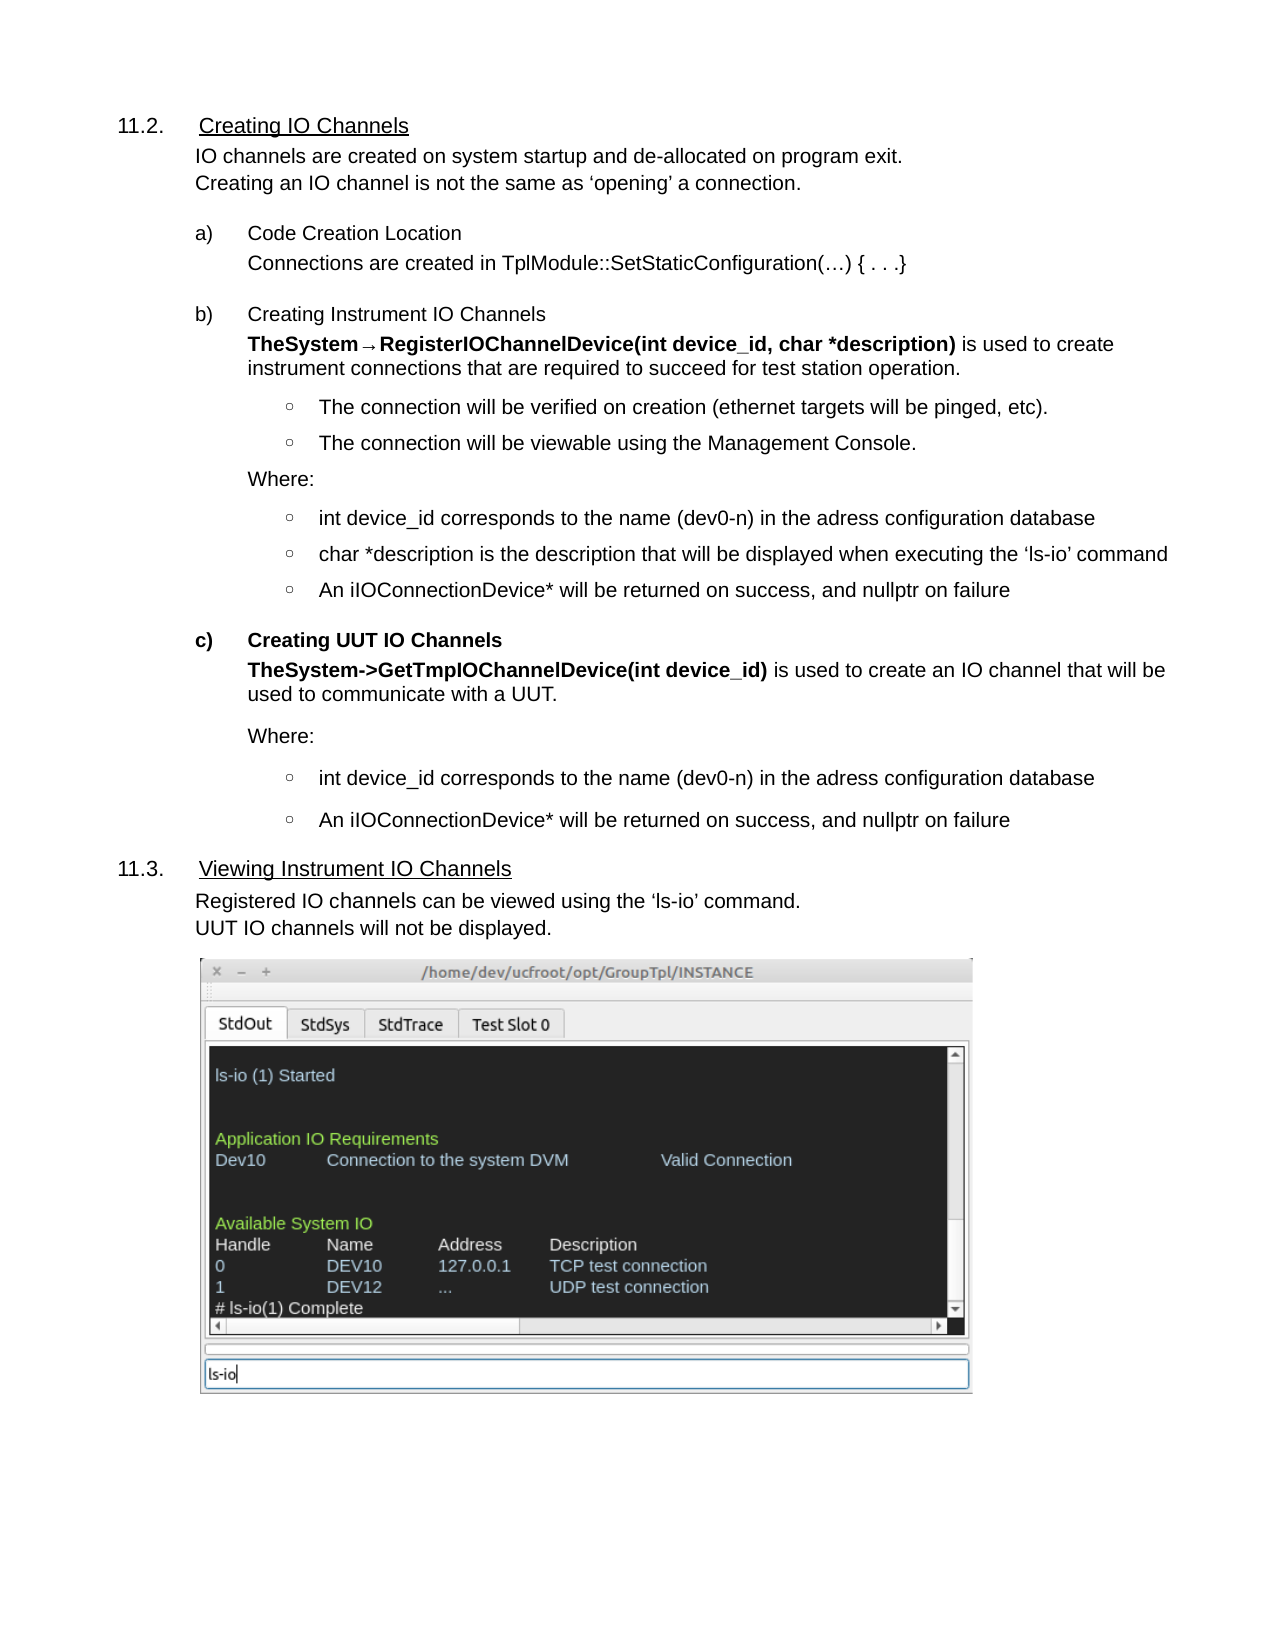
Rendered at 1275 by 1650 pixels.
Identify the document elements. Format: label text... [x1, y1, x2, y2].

subtitle Viewing Instrument IO Channels [111, 856, 1200, 881]
subtitle Code Creation Location [195, 222, 1200, 245]
text IO channels are created on system startup and de-allocated on program exit. [195, 144, 1200, 168]
text TheSystem→RegisterIOChannelDevice(int device_id, char *description) is used to create instrument connections that are required to succeed for test station operation. [247, 332, 1200, 379]
list char *description is the description that will be displayed when executing the ‘ls-io’ command [281, 542, 1200, 566]
text Where: [247, 724, 1200, 748]
text TheSystem->GetTmpIOChannelDevice(int device_id) is used to create an IO channel that will be used to communicate with a UUT. [247, 658, 1200, 706]
list int device_id corresponds to the name (dev0-n) in the adress configuration database [281, 506, 1200, 529]
list The connection will be viewable using the Management Console. [281, 431, 1200, 454]
picture [200, 958, 973, 1394]
text Registered IO channels can be viewed using the ‘ls-io’ command. [195, 887, 1200, 913]
subtitle Creating IO Channels [111, 112, 1200, 138]
subtitle Creating Instrument IO Channels [195, 302, 1200, 326]
list An iIOConnectionDevice* will be returned on success, and nullptr on failure [281, 808, 1200, 832]
subtitle Creating UUT IO Channels [195, 629, 1200, 652]
text Connections are created in TplModule::SetStaticConfiguration(…) { . . .} [247, 251, 1200, 275]
list The connection will be verified on creation (ethernet targets will be pinged, etc). [281, 394, 1200, 418]
list int device_id corresponds to the name (dev0-n) in the adress configuration database [281, 766, 1200, 790]
text UUT IO channels will not be displayed. [195, 916, 1200, 940]
text Where: [247, 467, 1200, 491]
list An iIOConnectionDevice* will be returned on success, and nullptr on failure [281, 578, 1200, 602]
text Creating an IO channel is not the same as ‘opening’ a connection. [195, 171, 1200, 195]
